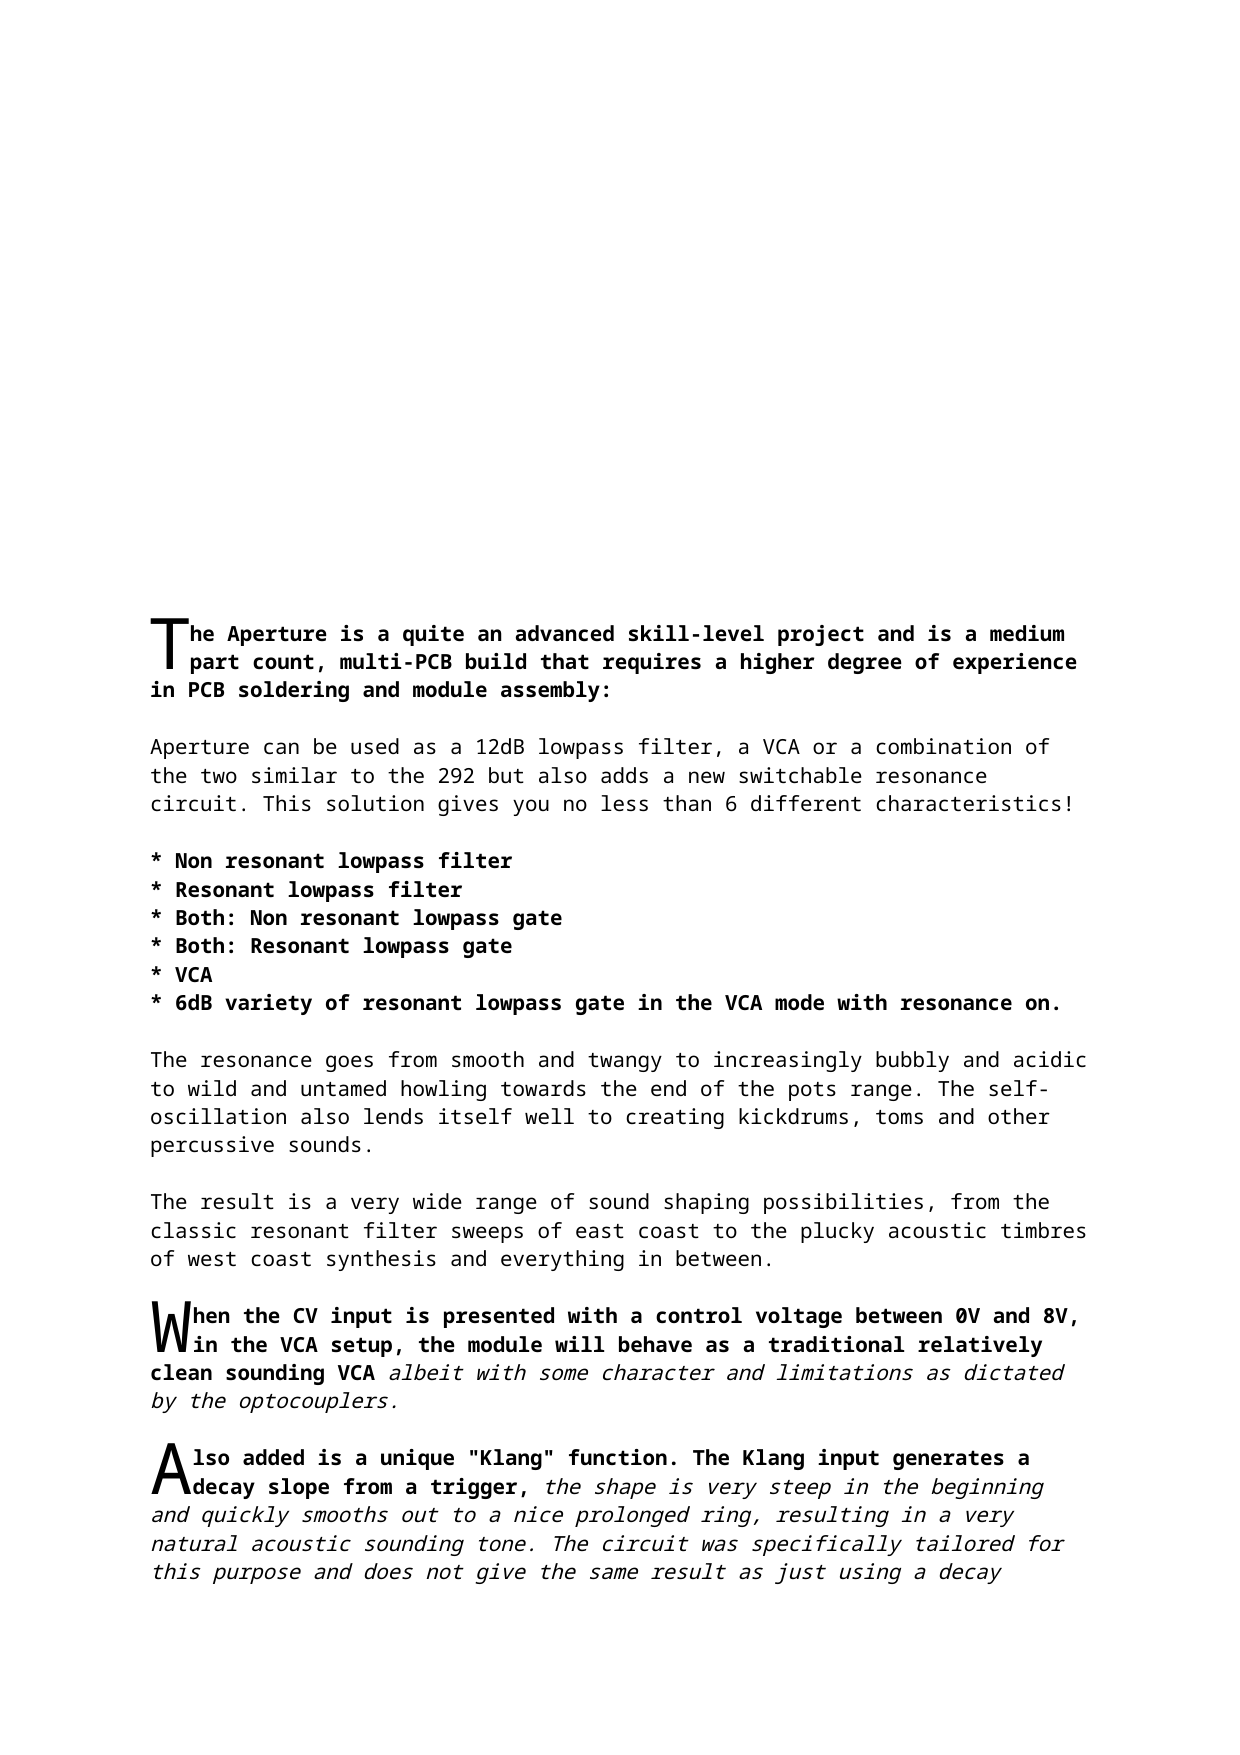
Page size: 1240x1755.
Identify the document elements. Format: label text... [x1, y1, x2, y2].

text * Both: Non resonant lowpass gate [150, 903, 1089, 932]
text The resonance goes from smooth and twangy to increasingly bubbly and acidic to wild and untamed howling towards the end of the pots range. The self-oscillation also lends itself well to creating kickdrums, toms and other percussive sounds. [150, 1045, 1089, 1159]
text * Non resonant lowpass filter [150, 846, 1089, 875]
text Aperture can be used as a 12dB lowpass filter, a VCA or a combination of the two similar to the 292 but also adds a new switchable resonance circuit. This solution gives you no less than 6 different characteristics! [150, 732, 1089, 818]
text Also added is a unique "Klang" function. The Klang input generates a decay slope from a trigger, the shape is very steep in the beginning and quickly smooths out to a nice prolonged ring, resulting in a very natural acoustic sounding tone. The circuit was specifically tailored for this purpose and does not give the same result as just using a decay [150, 1443, 1089, 1586]
text * 6dB variety of resonant lowpass gate in the VCA mode with resonance on. [150, 988, 1089, 1017]
text * VCA [150, 960, 1089, 988]
text * Resonant lowpass filter [150, 875, 1089, 903]
text The result is a very wide range of sound shaping possibilities, from the classic resonant filter sweeps of east coast to the plucky acoustic timbres of west coast synthesis and everything in between. [150, 1187, 1089, 1273]
text The Aperture is a quite an advanced skill-level project and is a medium part count, multi-PCB build that requires a higher degree of experience in PCB soldering and module assembly: [150, 619, 1089, 704]
text * Both: Resonant lowpass gate [150, 932, 1089, 960]
text When the CV input is presented with a control voltage between 0V and 8V, in the VCA setup, the module will behave as a traditional relatively clean sounding VCA albeit with some character and limitations as dictated by the optocouplers. [150, 1301, 1089, 1415]
